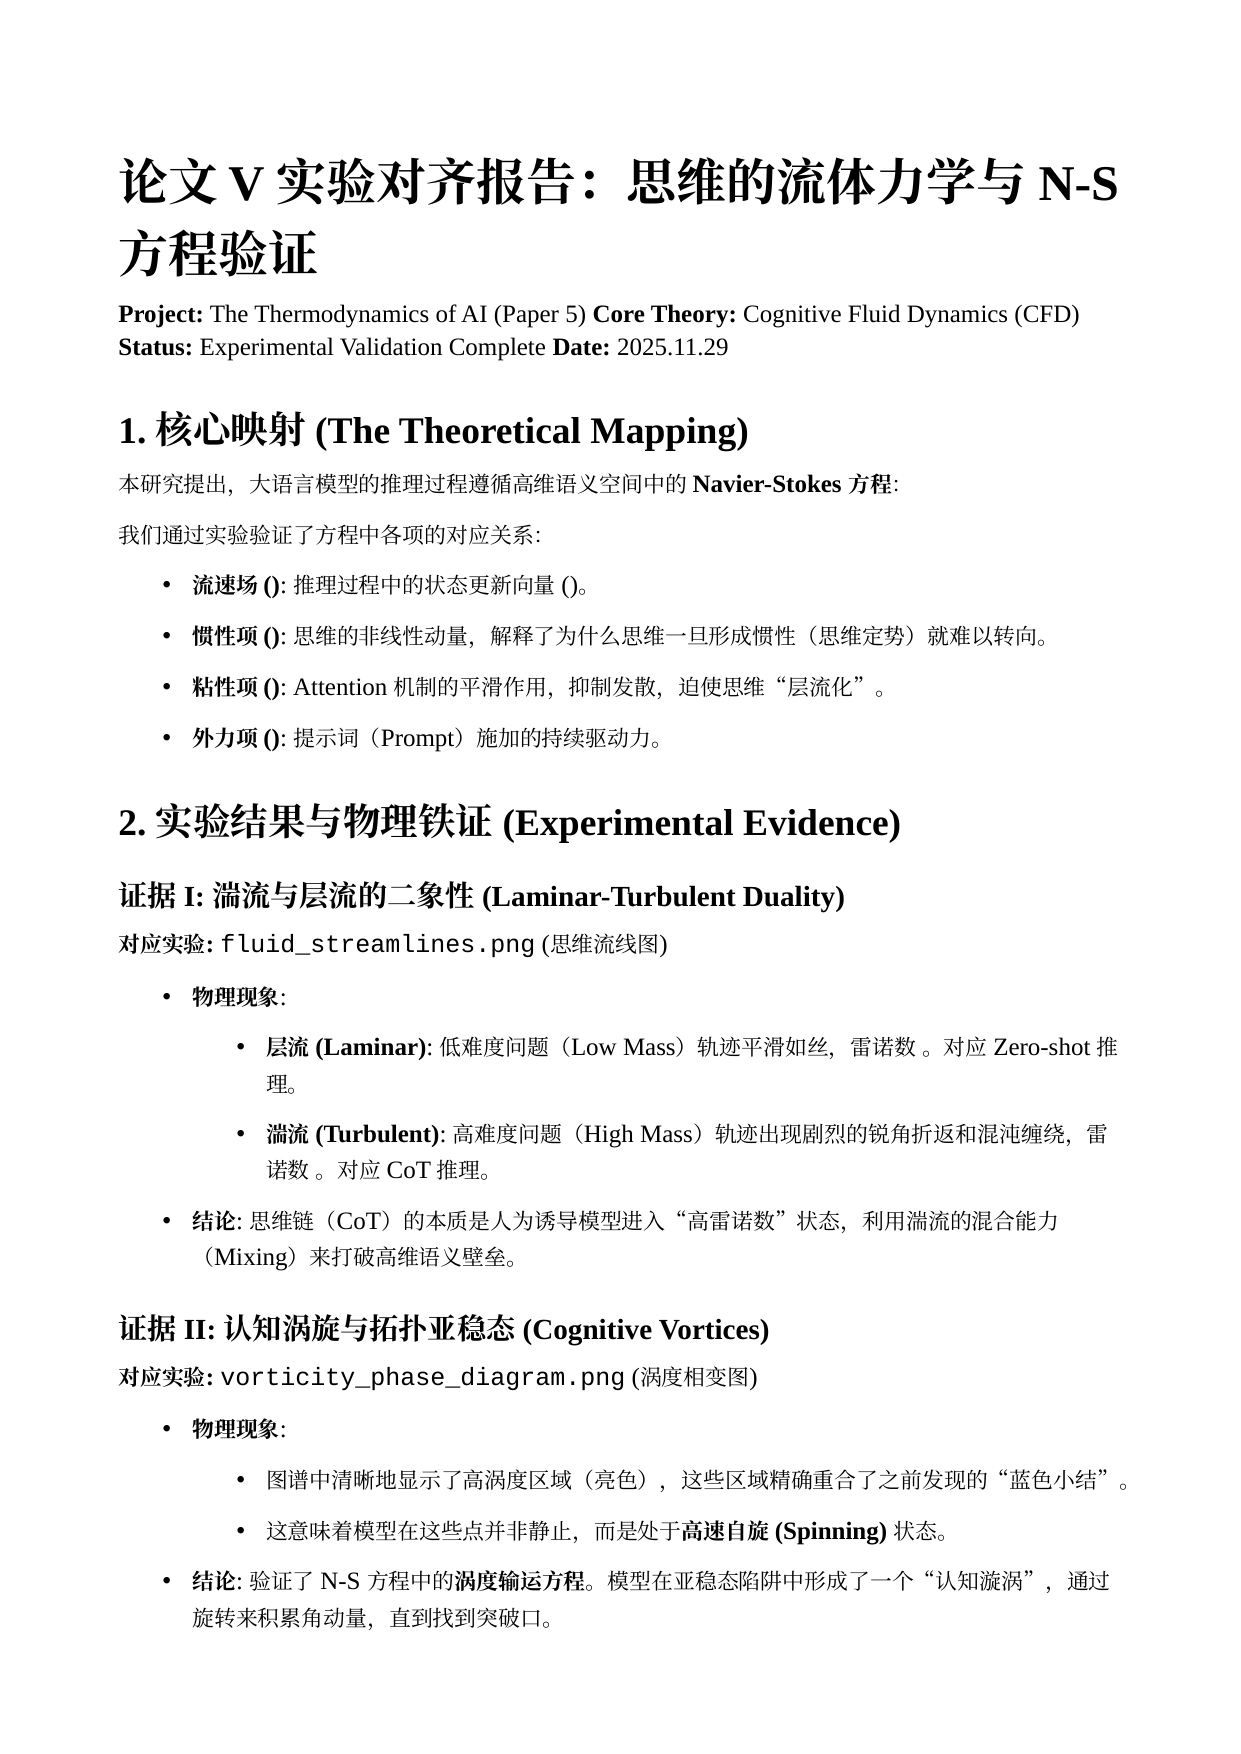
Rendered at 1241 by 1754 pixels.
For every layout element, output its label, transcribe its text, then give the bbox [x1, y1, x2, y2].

text 对应实验: fluid_streamlines.png (思维流线图) [118, 928, 1122, 960]
subtitle 1. 核心映射 (The Theoretical Mapping) [118, 401, 1122, 455]
text 我们通过实验验证了方程中各项的对应关系： [118, 518, 1122, 549]
list 这意味着模型在这些点并非静止，而是处于高速自旋 (Spinning) 状态。 [236, 1514, 1122, 1545]
list 结论: 验证了 N-S 方程中的涡度输运方程。模型在亚稳态陷阱中形成了一个“认知漩涡”，通过旋转来积累角动量，直到找到突破口。 [162, 1564, 1122, 1632]
list 层流 (Laminar): 低难度问题（Low Mass）轨迹平滑如丝，雷诺数 。对应 Zero-shot 推理。 [236, 1031, 1122, 1098]
list 物理现象: [162, 1412, 1122, 1444]
list 物理现象: [162, 980, 1122, 1011]
subtitle 证据 II: 认知涡旋与拓扑亚稳态 (Cognitive Vortices) [118, 1306, 1122, 1348]
text Project: The Thermodynamics of AI (Paper 5) Core Theory: Cognitive Fluid Dynamics (CFD) Status: Experimental Validation Complete Date: 2025.11.29 [118, 299, 1122, 361]
subtitle 证据 I: 湍流与层流的二象性 (Laminar-Turbulent Duality) [118, 873, 1122, 915]
text 对应实验: vorticity_phase_diagram.png (涡度相变图) [118, 1360, 1122, 1393]
list 流速场 (): 推理过程中的状态更新向量 ()。 [162, 569, 1122, 600]
list 湍流 (Turbulent): 高难度问题（High Mass）轨迹出现剧烈的锐角折返和混沌缠绕，雷诺数 。对应 CoT 推理。 [236, 1117, 1122, 1185]
subtitle 论文V 实验对齐报告：思维的流体力学与 N-S 方程验证 [118, 143, 1122, 287]
subtitle 2. 实验结果与物理铁证 (Experimental Evidence) [118, 792, 1122, 846]
list 粘性项 (): Attention 机制的平滑作用，抑制发散，迫使思维“层流化”。 [162, 670, 1122, 702]
list 惯性项 (): 思维的非线性动量，解释了为什么思维一旦形成惯性（思维定势）就难以转向。 [162, 619, 1122, 651]
list 外力项 (): 提示词（Prompt）施加的持续驱动力。 [162, 721, 1122, 752]
list 图谱中清晰地显示了高涡度区域（亮色），这些区域精确重合了之前发现的“蓝色小结”。 [236, 1463, 1122, 1494]
list 结论: 思维链（CoT）的本质是人为诱导模型进入“高雷诺数”状态，利用湍流的混合能力（Mixing）来打破高维语义壁垒。 [162, 1204, 1122, 1272]
text 本研究提出，大语言模型的推理过程遵循高维语义空间中的 Navier-Stokes 方程： [118, 467, 1122, 499]
